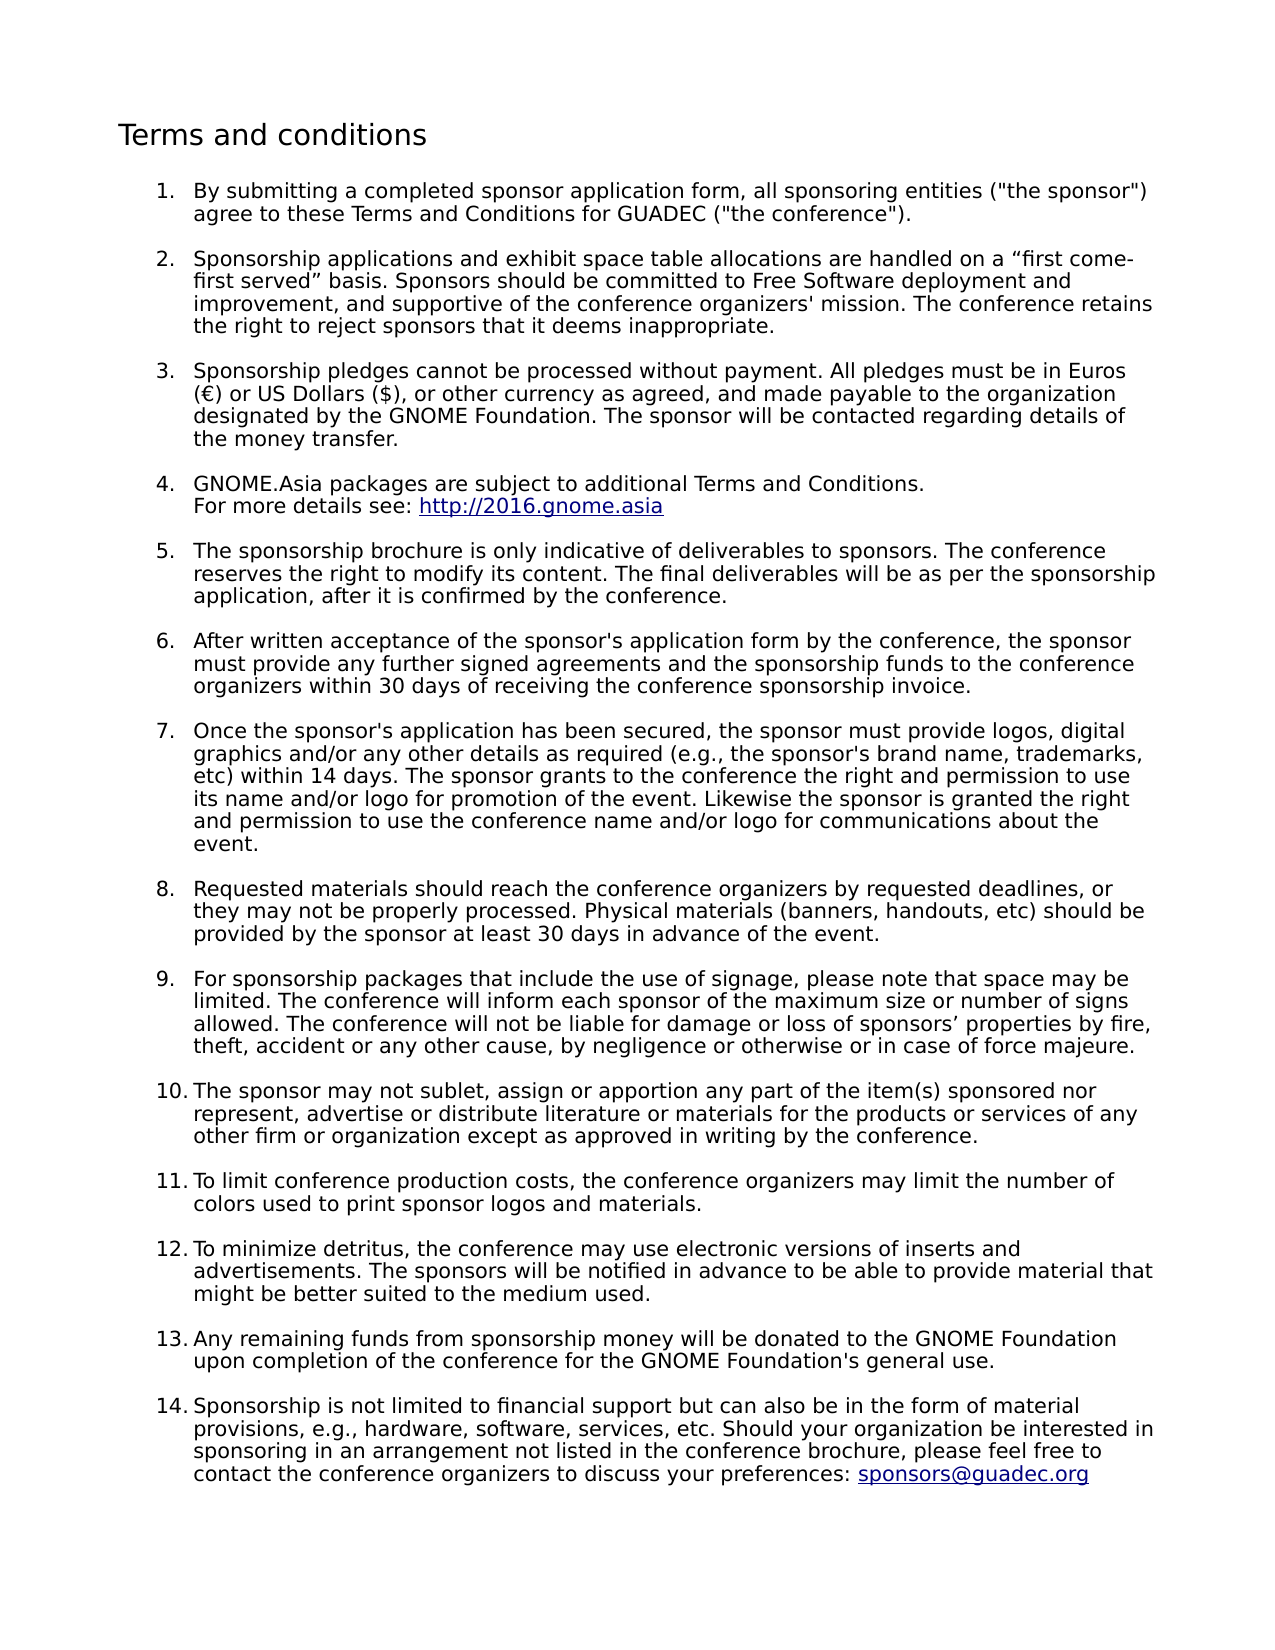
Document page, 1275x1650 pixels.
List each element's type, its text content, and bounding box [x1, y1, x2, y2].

list other firm or organization except as approved in writing by the conference. [156, 1126, 1157, 1148]
list Any remaining funds from sponsorship money will be donated to the GNOME Foundation upon completion of the conference for the GNOME Foundation's general use. [156, 1328, 1157, 1373]
list By submitting a completed sponsor application form, all sponsoring entities ("the sponsor") agree to these Terms and Conditions for GUADEC ("the conference"). [156, 181, 1157, 226]
list The sponsorship brochure is only indicative of deliverables to sponsors. The conference reserves the right to modify its content. The final deliverables will be as per the sponsorship application, after it is confirmed by the conference. [156, 541, 1157, 608]
list Requested materials should reach the conference organizers by requested deadlines, or they may not be properly processed. Physical materials (banners, handouts, etc) should be provided by the sponsor at least 30 days in advance of the event. [156, 878, 1157, 946]
list allowed. The conference will not be liable for damage or loss of sponsors’ properties by fire, [156, 1013, 1157, 1036]
list After written acceptance of the sponsor's application form by the conference, the sponsor must provide any further signed agreements and the sponsorship funds to the conference organizers within 30 days of receiving the conference sponsorship invoice. [156, 631, 1157, 698]
list To limit conference production costs, the conference organizers may limit the number of colors used to print sponsor logos and materials. [156, 1171, 1157, 1216]
list theft, accident or any other cause, by negligence or otherwise or in case of force majeure. [156, 1036, 1157, 1058]
list Sponsorship pledges cannot be processed without payment. All pledges must be in Euros (€) or US Dollars ($), or other currency as agreed, and made payable to the organization designated by the GNOME Foundation. The sponsor will be contacted regarding details of the money transfer. [156, 361, 1157, 451]
list Once the sponsor's application has been secured, the sponsor must provide logos, digital [156, 721, 1157, 743]
list GNOME.Asia packages are subject to additional Terms and Conditions. For more details see: http://2016.gnome.asia [156, 473, 1157, 518]
list provisions, e.g., hardware, software, services, etc. Should your organization be interested in [156, 1418, 1157, 1441]
list To minimize detritus, the conference may use electronic versions of inserts and advertisements. The sponsors will be notified in advance to be able to provide material that might be better suited to the medium used. [156, 1238, 1157, 1306]
list Sponsorship is not limited to financial support but can also be in the form of material [156, 1396, 1157, 1418]
text Terms and conditions [118, 118, 1157, 152]
list For sponsorship packages that include the use of signage, please note that space may be [156, 968, 1157, 991]
list represent, advertise or distribute literature or materials for the products or services of any [156, 1103, 1157, 1126]
list Sponsorship applications and exhibit space table allocations are handled on a “first come-first served” basis. Sponsors should be committed to Free Software deployment and improvement, and supportive of the conference organizers' mission. The conference retains the right to reject sponsors that it deems inappropriate. [156, 248, 1157, 338]
list limited. The conference will inform each sponsor of the maximum size or number of signs [156, 991, 1157, 1013]
list graphics and/or any other details as required (e.g., the sponsor's brand name, trademarks, etc) within 14 days. The sponsor grants to the conference the right and permission to use its name and/or logo for promotion of the event. Likewise the sponsor is granted the right and permission to use the conference name and/or logo for communications about the event. [156, 743, 1157, 856]
list The sponsor may not sublet, assign or apportion any part of the item(s) sponsored nor [156, 1081, 1157, 1103]
list sponsoring in an arrangement not listed in the conference brochure, please feel free to contact the conference organizers to discuss your preferences: sponsors@guadec.org [156, 1441, 1157, 1486]
